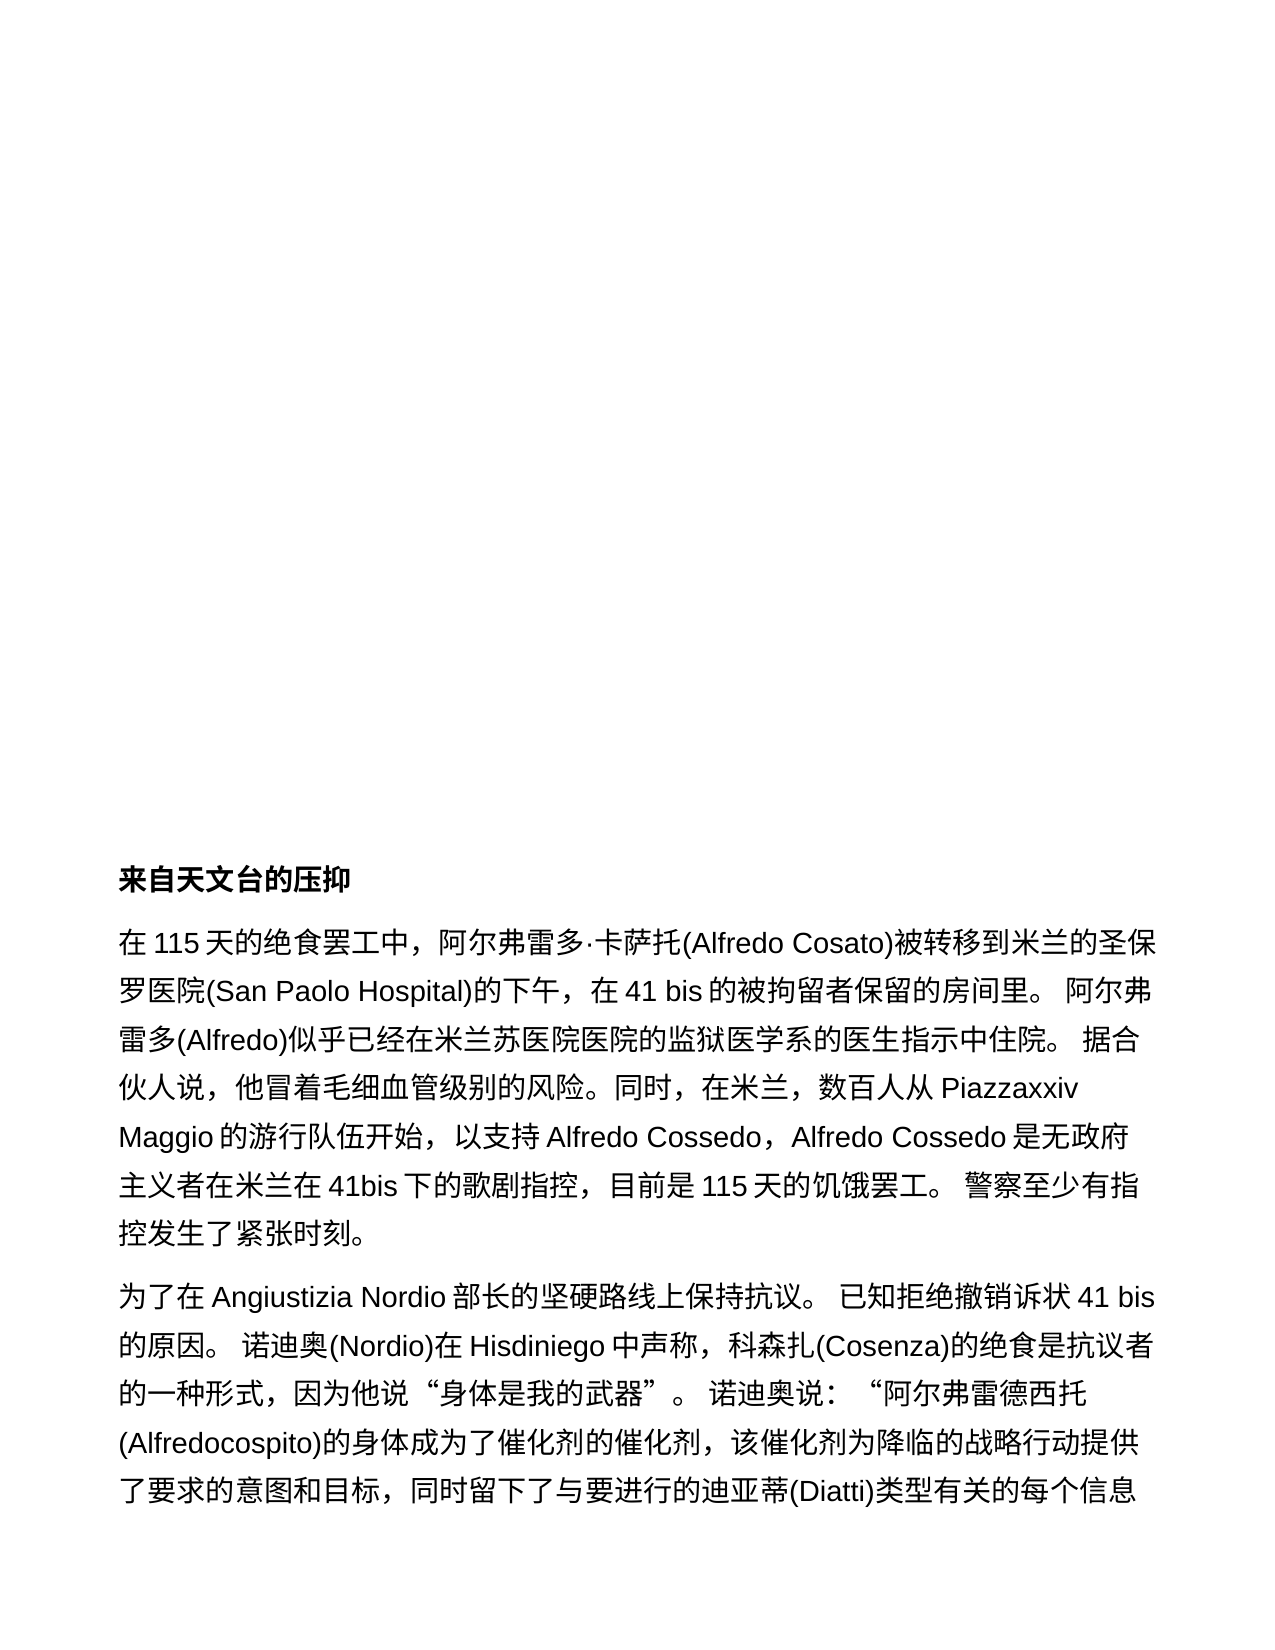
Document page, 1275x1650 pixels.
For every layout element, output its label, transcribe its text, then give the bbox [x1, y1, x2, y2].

text 在115天的绝食罢工中，阿尔弗雷多·卡萨托(Alfredo Cosato)被转移到米兰的圣保罗医院(San Paolo Hospital)的下午，在41 bis的被拘留者保留的房间里。 阿尔弗雷多(Alfredo)似乎已经在米兰苏医院医院的监狱医学系的医生指示中住院。 据合伙人说，他冒着毛细血管级别的风险。同时，在米兰，数百人从Piazzaxxiv Maggio的游行队伍开始，以支持Alfredo Cossedo，Alfredo Cossedo是无政府主义者在米兰在41bis下的歌剧指控，目前是115天的饥饿罢工。 警察至少有指控发生了紧张时刻。 [118, 919, 1157, 1253]
text 来自天文台的压抑 [118, 856, 1157, 898]
text 为了在Angiustizia Nordio部长的坚硬路线上保持抗议。 已知拒绝撤销诉状41 bis的原因。 诺迪奥(Nordio)在Hisdiniego中声称，科森扎(Cosenza)的绝食是抗议者的一种形式，因为他说“身体是我的武器”。 诺迪奥说：“阿尔弗雷德西托(Alfredocospito)的身体成为了催化剂的催化剂，该催化剂为降临的战略行动提供了要求的意图和目标，同时留下了与要进行的迪亚蒂(Diatti)类型有关的每个信息 [118, 1274, 1157, 1510]
